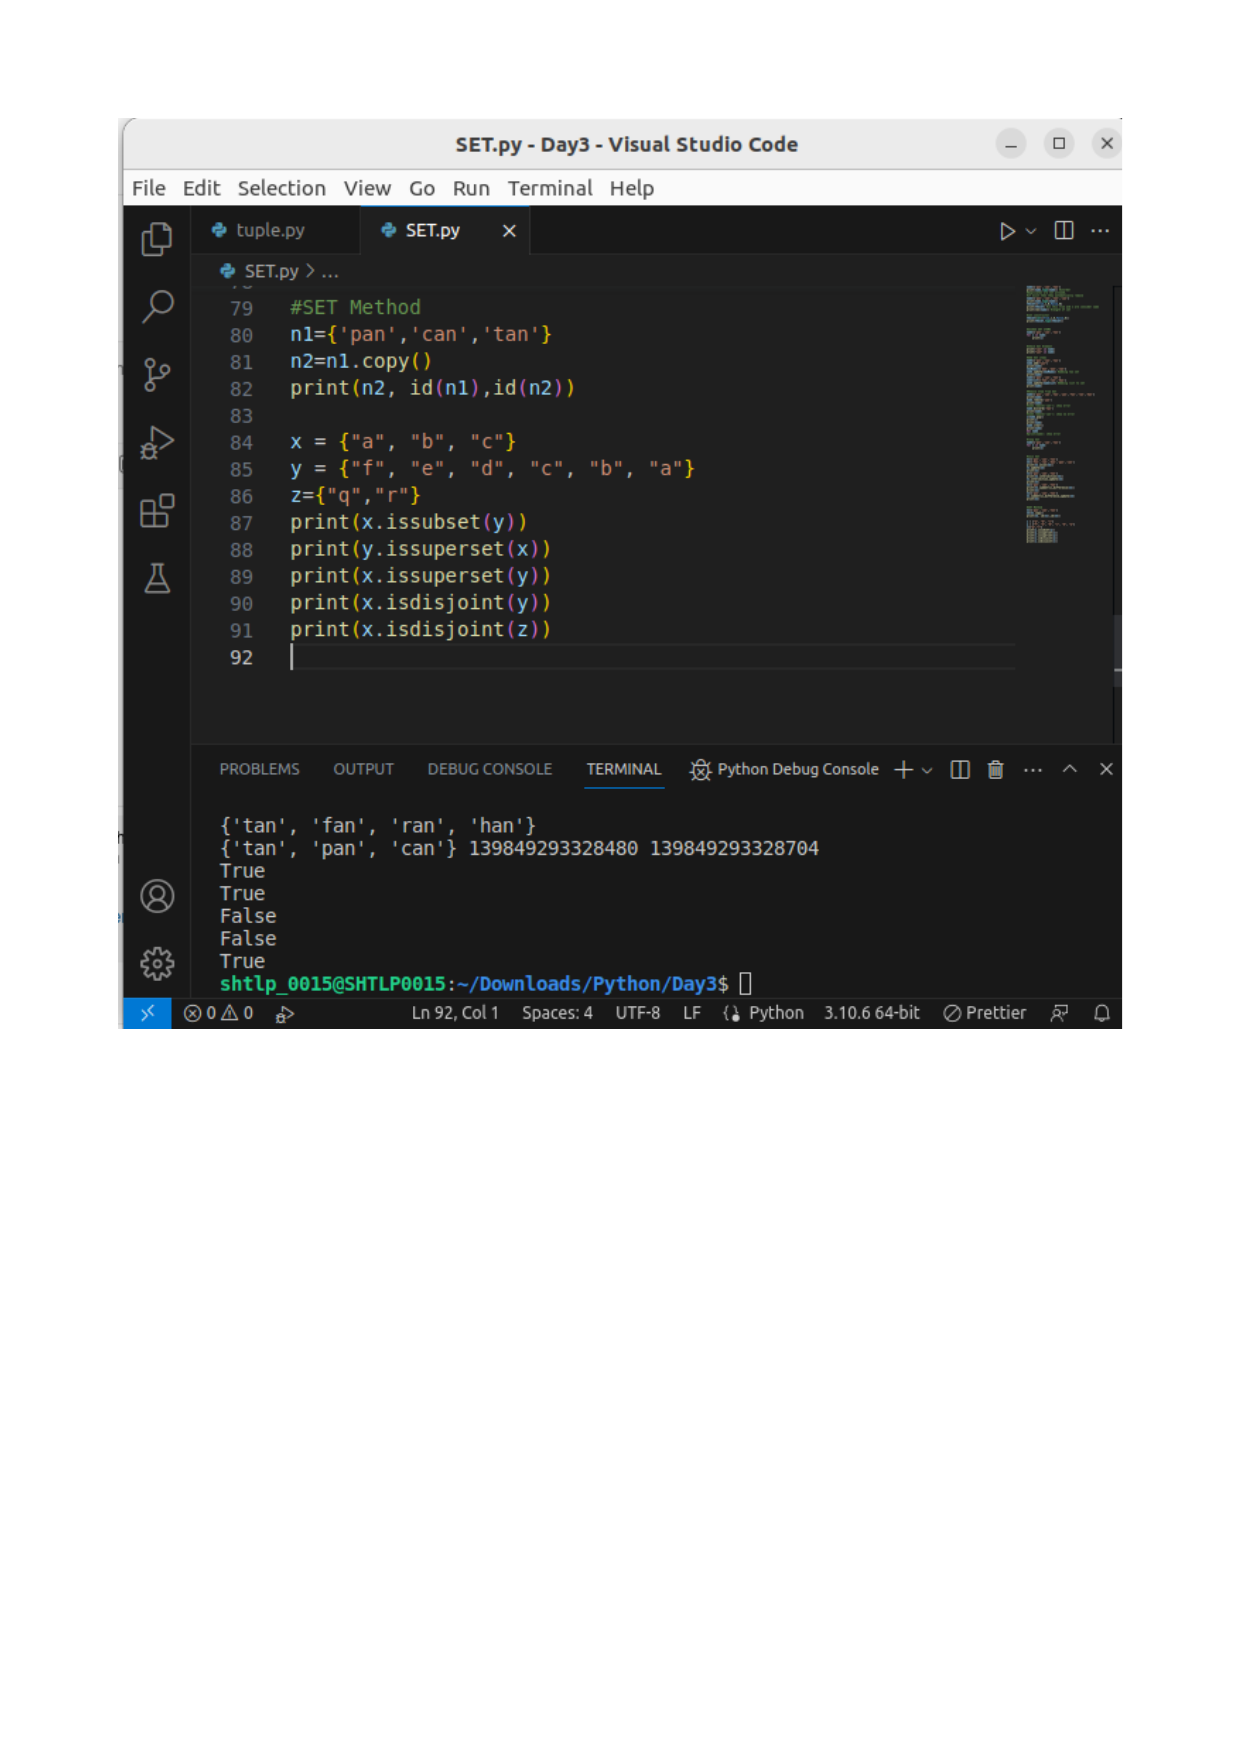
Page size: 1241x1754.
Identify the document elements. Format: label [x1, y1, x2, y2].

picture [118, 118, 1123, 1029]
